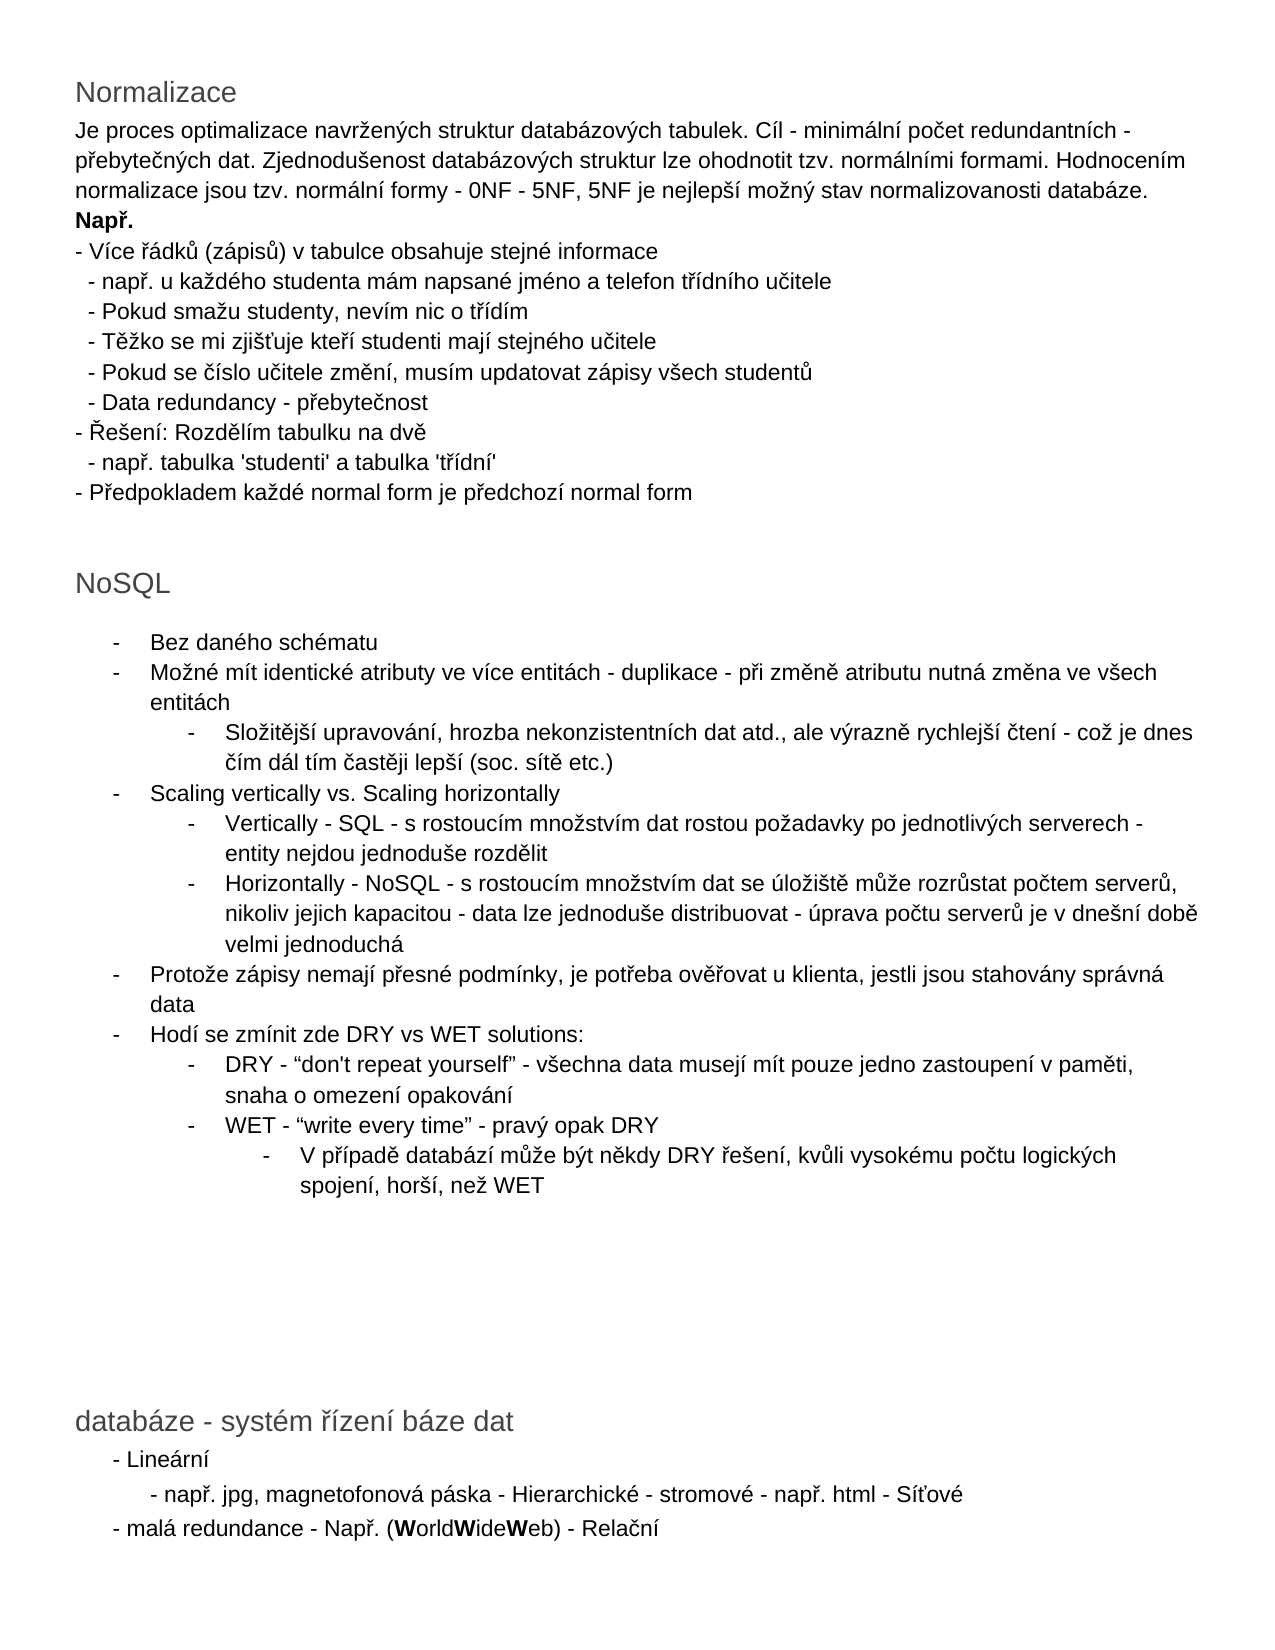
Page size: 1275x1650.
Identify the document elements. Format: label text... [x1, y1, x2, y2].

text - Pokud se číslo učitele změní, musím updatovat zápisy všech studentů [75, 358, 1200, 385]
list Protože zápisy nemají přesné podmínky, je potřeba ověřovat u klienta, jestli jsou stahovány správná data [112, 961, 1200, 1017]
list WET - “write every time” - pravý opak DRY [187, 1112, 1200, 1138]
text - Těžko se mi zjišťuje kteří studenti mají stejného učitele [75, 328, 1200, 355]
list Složitější upravování, hrozba nekonzistentních dat atd., ale výrazně rychlejší čtení - což je dnes čím dál tím častěji lepší (soc. sítě etc.) [187, 719, 1200, 776]
list Vertically - SQL - s rostoucím množstvím dat rostou požadavky po jednotlivých serverech - entity nejdou jednoduše rozdělit [187, 810, 1200, 866]
list V případě databází může být někdy DRY řešení, kvůli vysokému počtu logických spojení, horší, než WET [262, 1142, 1200, 1199]
text - Data redundancy - přebytečnost [75, 389, 1200, 415]
text Např. [75, 207, 1200, 234]
subtitle NoSQL [75, 554, 1200, 600]
list Scaling vertically vs. Scaling horizontally [112, 779, 1200, 806]
text Je proces optimalizace navržených struktur databázových tabulek. Cíl - minimální počet redundantních - přebytečných dat. Zjednodušenost databázových struktur lze ohodnotit tzv. normálními formami. Hodnocením normalizace jsou tzv. normální formy - 0NF - 5NF, 5NF je nejlepší možný stav normalizovanosti databáze. [75, 117, 1200, 204]
text - Řešení: Rozdělím tabulku na dvě [75, 419, 1200, 445]
list Bez daného schématu [112, 628, 1200, 655]
text - Více řádků (zápisů) v tabulce obsahuje stejné informace [75, 238, 1200, 264]
text - Předpokladem každé normal form je předchozí normal form [75, 479, 1200, 505]
list Horizontally - NoSQL - s rostoucím množstvím dat se úložiště může rozrůstat počtem serverů, nikoliv jejich kapacitou - data lze jednoduše distribuovat - úprava počtu serverů je v dnešní době velmi jednoduchá [187, 870, 1200, 957]
text - např. jpg, magnetofonová páska - Hierarchické - stromové - např. html - Síťové [112, 1481, 1200, 1507]
text - Lineární [112, 1446, 1200, 1472]
list DRY - “don't repeat yourself” - všechna data musejí mít pouze jedno zastoupení v paměti, snaha o omezení opakování [187, 1051, 1200, 1108]
text - malá redundance - Např. (WorldWideWeb) - Relační [112, 1515, 1200, 1542]
text - např. u každého studenta mám napsané jméno a telefon třídního učitele [75, 268, 1200, 294]
subtitle Normalizace [75, 75, 1200, 108]
list Možné mít identické atributy ve více entitách - duplikace - při změně atributu nutná změna ve všech entitách [112, 659, 1200, 715]
list Hodí se zmínit zde DRY vs WET solutions: [112, 1021, 1200, 1048]
subtitle databáze - systém řízení báze dat [75, 1404, 1200, 1438]
text - např. tabulka 'studenti' a tabulka 'třídní' [75, 449, 1200, 476]
text - Pokud smažu studenty, nevím nic o třídím [75, 298, 1200, 324]
